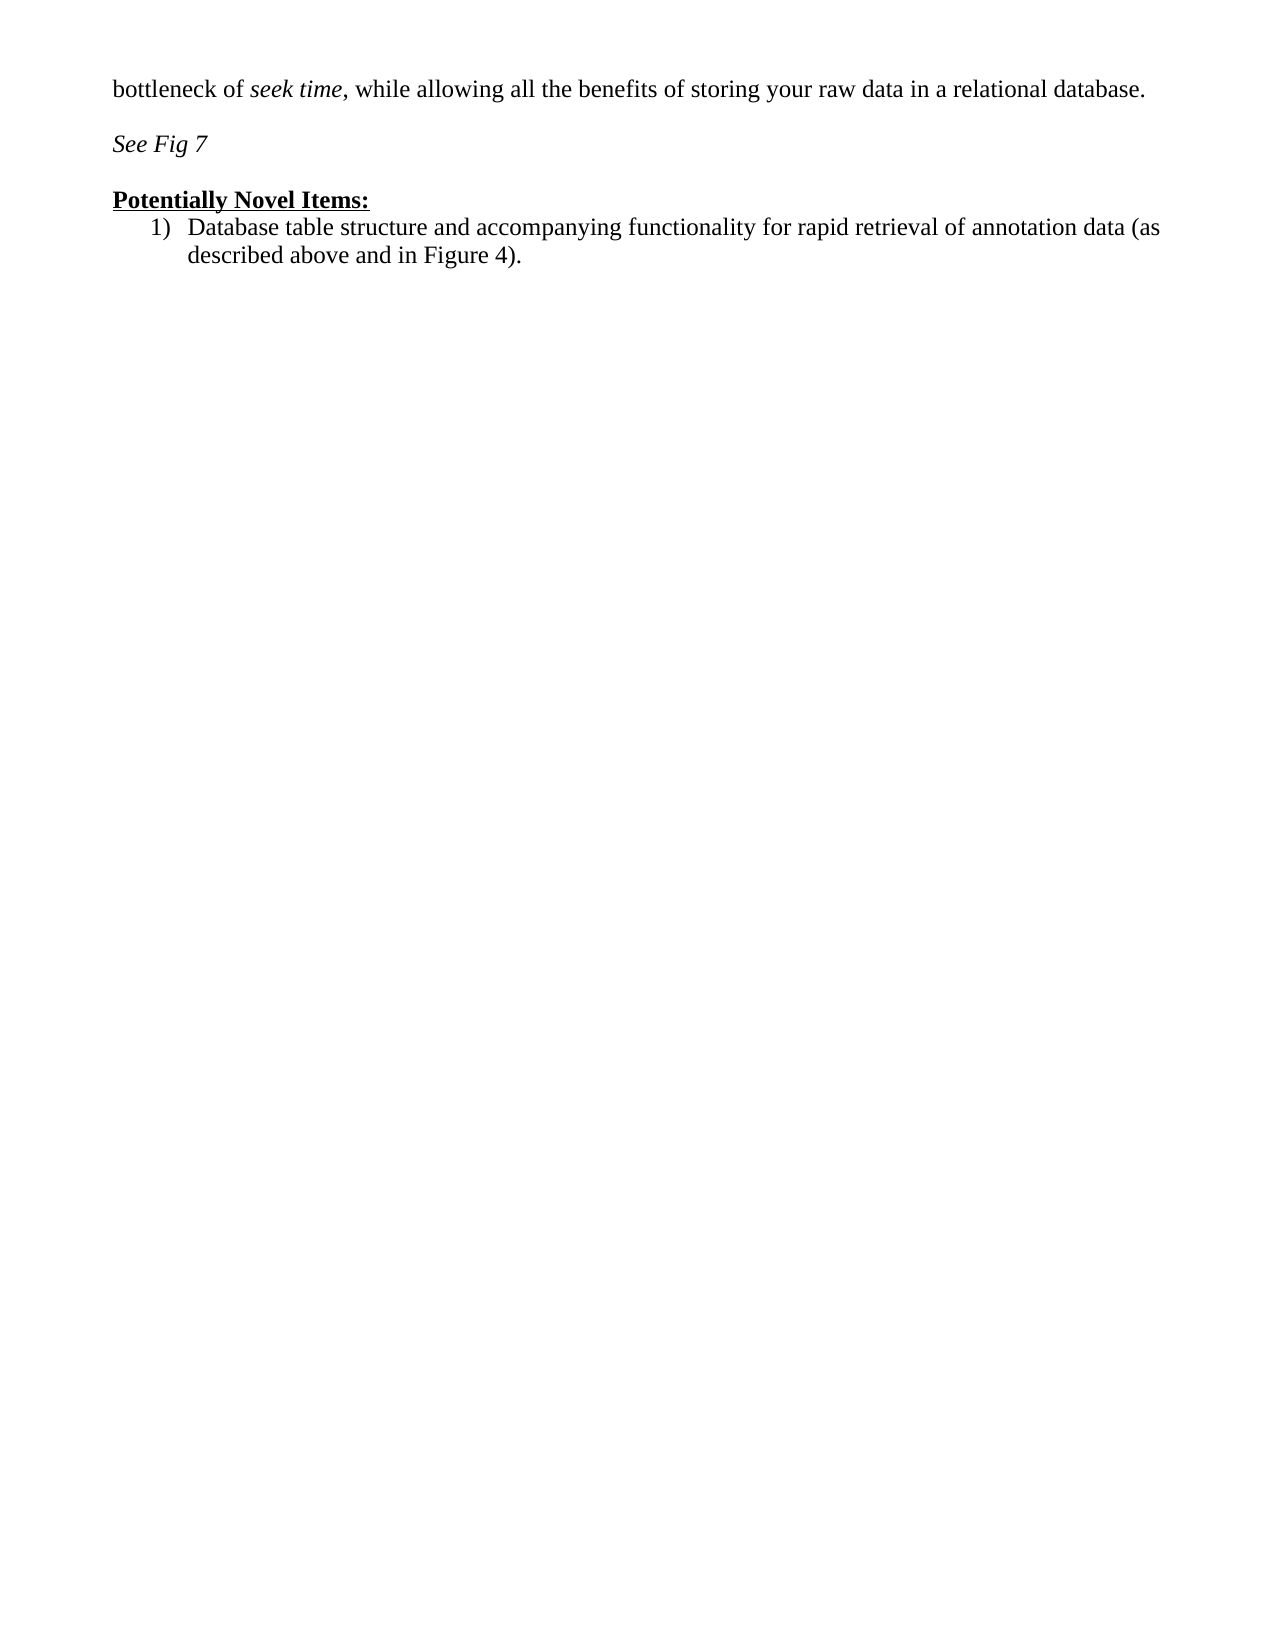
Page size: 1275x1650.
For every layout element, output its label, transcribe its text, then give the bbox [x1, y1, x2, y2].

text See Fig 7 [112, 130, 1162, 158]
text Potentially Novel Items: [112, 186, 1162, 213]
list Database table structure and accompanying functionality for rapid retrieval of annotation data (as described above and in Figure 4). [150, 213, 1162, 269]
text bottleneck of seek time, while allowing all the benefits of storing your raw data in a relational database. [112, 75, 1162, 103]
